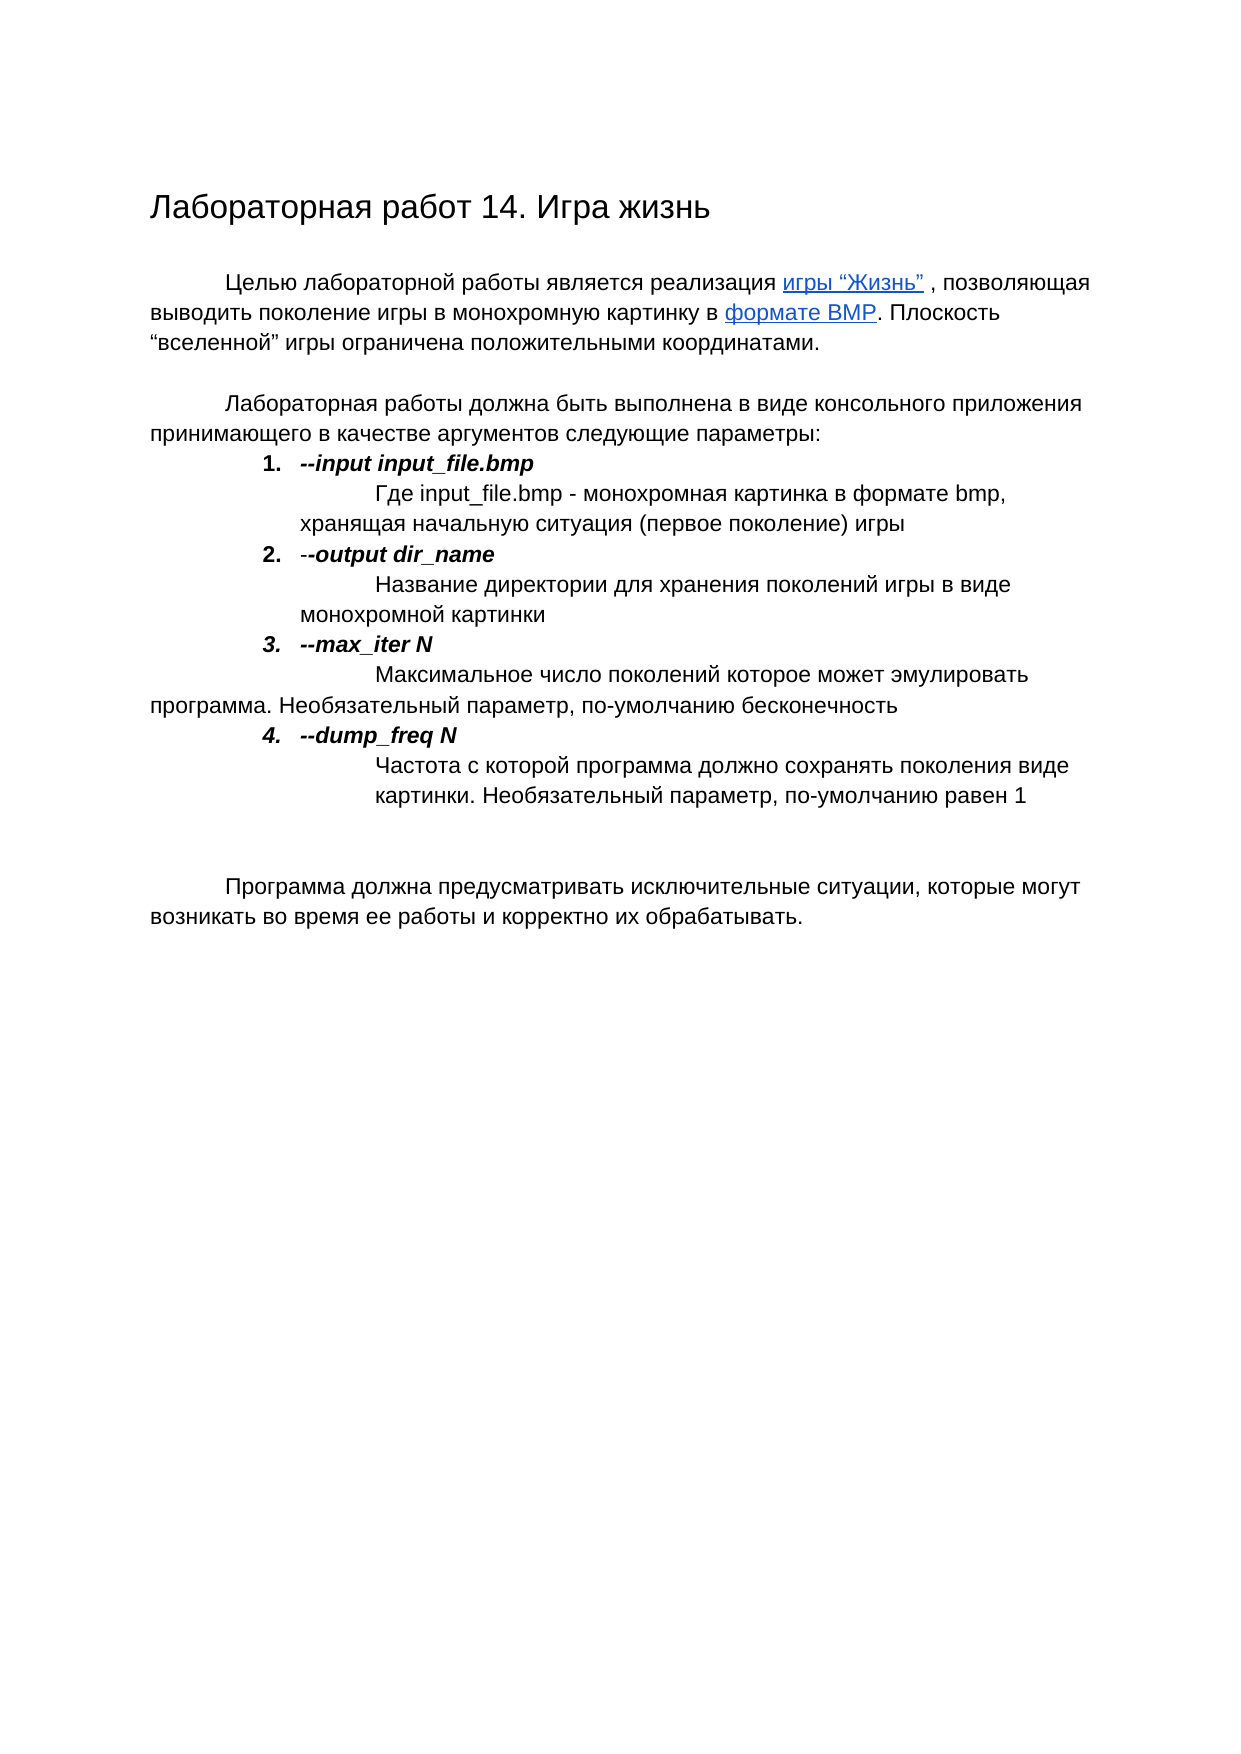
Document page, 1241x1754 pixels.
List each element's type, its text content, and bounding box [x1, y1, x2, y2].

list --dump_freq N [262, 722, 1090, 748]
list --max_iter N [262, 631, 1090, 657]
text Программа должна предусматривать исключительные ситуации, которые могут возникать во время ее работы и корректно их обрабатывать. [150, 873, 1090, 929]
text Максимальное число поколений которое может эмулировать программа. Необязательный параметр, по-умолчанию бесконечность [150, 661, 1090, 718]
text Где input_file.bmp - монохромная картинка в формате bmp, хранящая начальную ситуация (первое поколение) игры [300, 480, 1090, 537]
list --output dir_name [262, 541, 1090, 567]
text Лабораторная работы должна быть выполнена в виде консольного приложения принимающего в качестве аргументов следующие параметры: [150, 389, 1090, 446]
list --input input_file.bmp [262, 450, 1090, 476]
text Частота с которой программа должно сохранять поколения виде картинки. Необязательный параметр, по-умолчанию равен 1 [375, 752, 1090, 808]
subtitle Лабораторная работ 14. Игра жизнь [150, 187, 1090, 226]
text Название директории для хранения поколений игры в виде монохромной картинки [300, 571, 1090, 627]
text Целью лабораторной работы является реализация игры “Жизнь” , позволяющая выводить поколение игры в монохромную картинку в формате BMP. Плоскость “вселенной” игры ограничена положительными координатами. [150, 269, 1090, 355]
